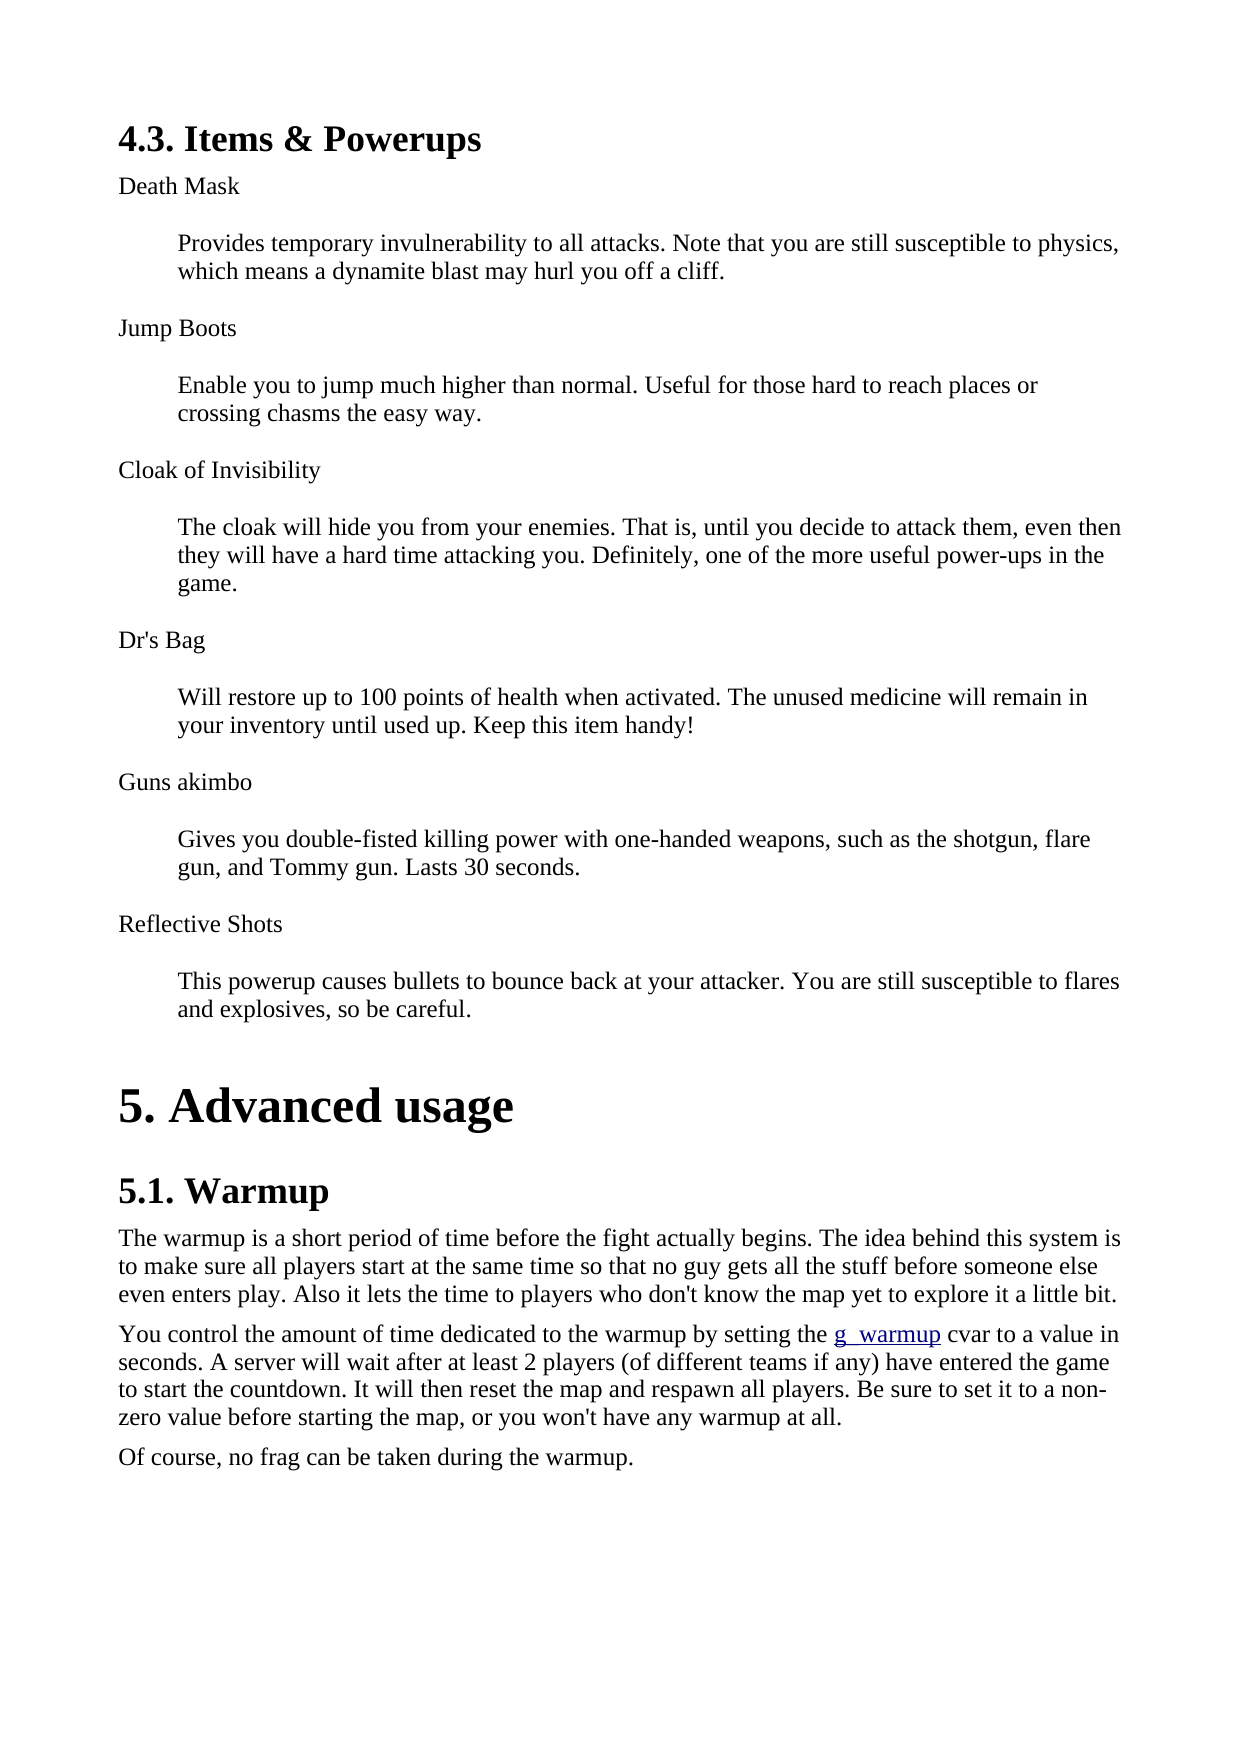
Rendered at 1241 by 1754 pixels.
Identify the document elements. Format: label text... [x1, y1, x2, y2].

subtitle Reflective Shots [118, 910, 1122, 938]
list This powerup causes bullets to bounce back at your attacker. You are still susceptible to flares and explosives, so be careful. [177, 967, 1122, 1023]
subtitle Guns akimbo [118, 768, 1122, 796]
text You control the amount of time dedicated to the warmup by setting the g_warmup cvar to a value in seconds. A server will wait after at least 2 players (of different teams if any) have entered the game to start the countdown. It will then reset the map and respawn all players. Be sure to set it to a non-zero value before starting the map, or you won't have any warmup at all. [118, 1320, 1122, 1431]
subtitle Jump Boots [118, 314, 1122, 342]
subtitle 5. Advanced usage [118, 1077, 1122, 1133]
list The cloak will hide you from your enemies. That is, until you decide to attack them, even then they will have a hard time attacking you. Definitely, one of the more useful power-ups in the game. [177, 513, 1122, 597]
subtitle Death Mask [118, 172, 1122, 200]
list Will restore up to 100 points of health when activated. The unused medicine will remain in your inventory until used up. Keep this item handy! [177, 683, 1122, 739]
subtitle Cloak of Invisibility [118, 456, 1122, 484]
text The warmup is a short period of time before the fight actually begins. The idea behind this system is to make sure all players start at the same time so that no guy gets all the stuff before someone else even enters play. Also it lets the time to players who don't know the map yet to explore it a little bit. [118, 1224, 1122, 1307]
text Of course, no frag can be taken during the warmup. [118, 1443, 1122, 1471]
subtitle 4.3. Items & Powerups [118, 118, 1122, 160]
subtitle Dr's Bag [118, 626, 1122, 654]
list Gives you double-fisted killing power with one-handed weapons, such as the shotgun, flare gun, and Tommy gun. Lasts 30 seconds. [177, 825, 1122, 881]
list Provides temporary invulnerability to all attacks. Note that you are still susceptible to physics, which means a dynamite blast may hurl you off a cliff. [177, 229, 1122, 285]
subtitle 5.1. Warmup [118, 1170, 1122, 1212]
list Enable you to jump much higher than normal. Useful for those hard to reach places or crossing chasms the easy way. [177, 371, 1122, 427]
